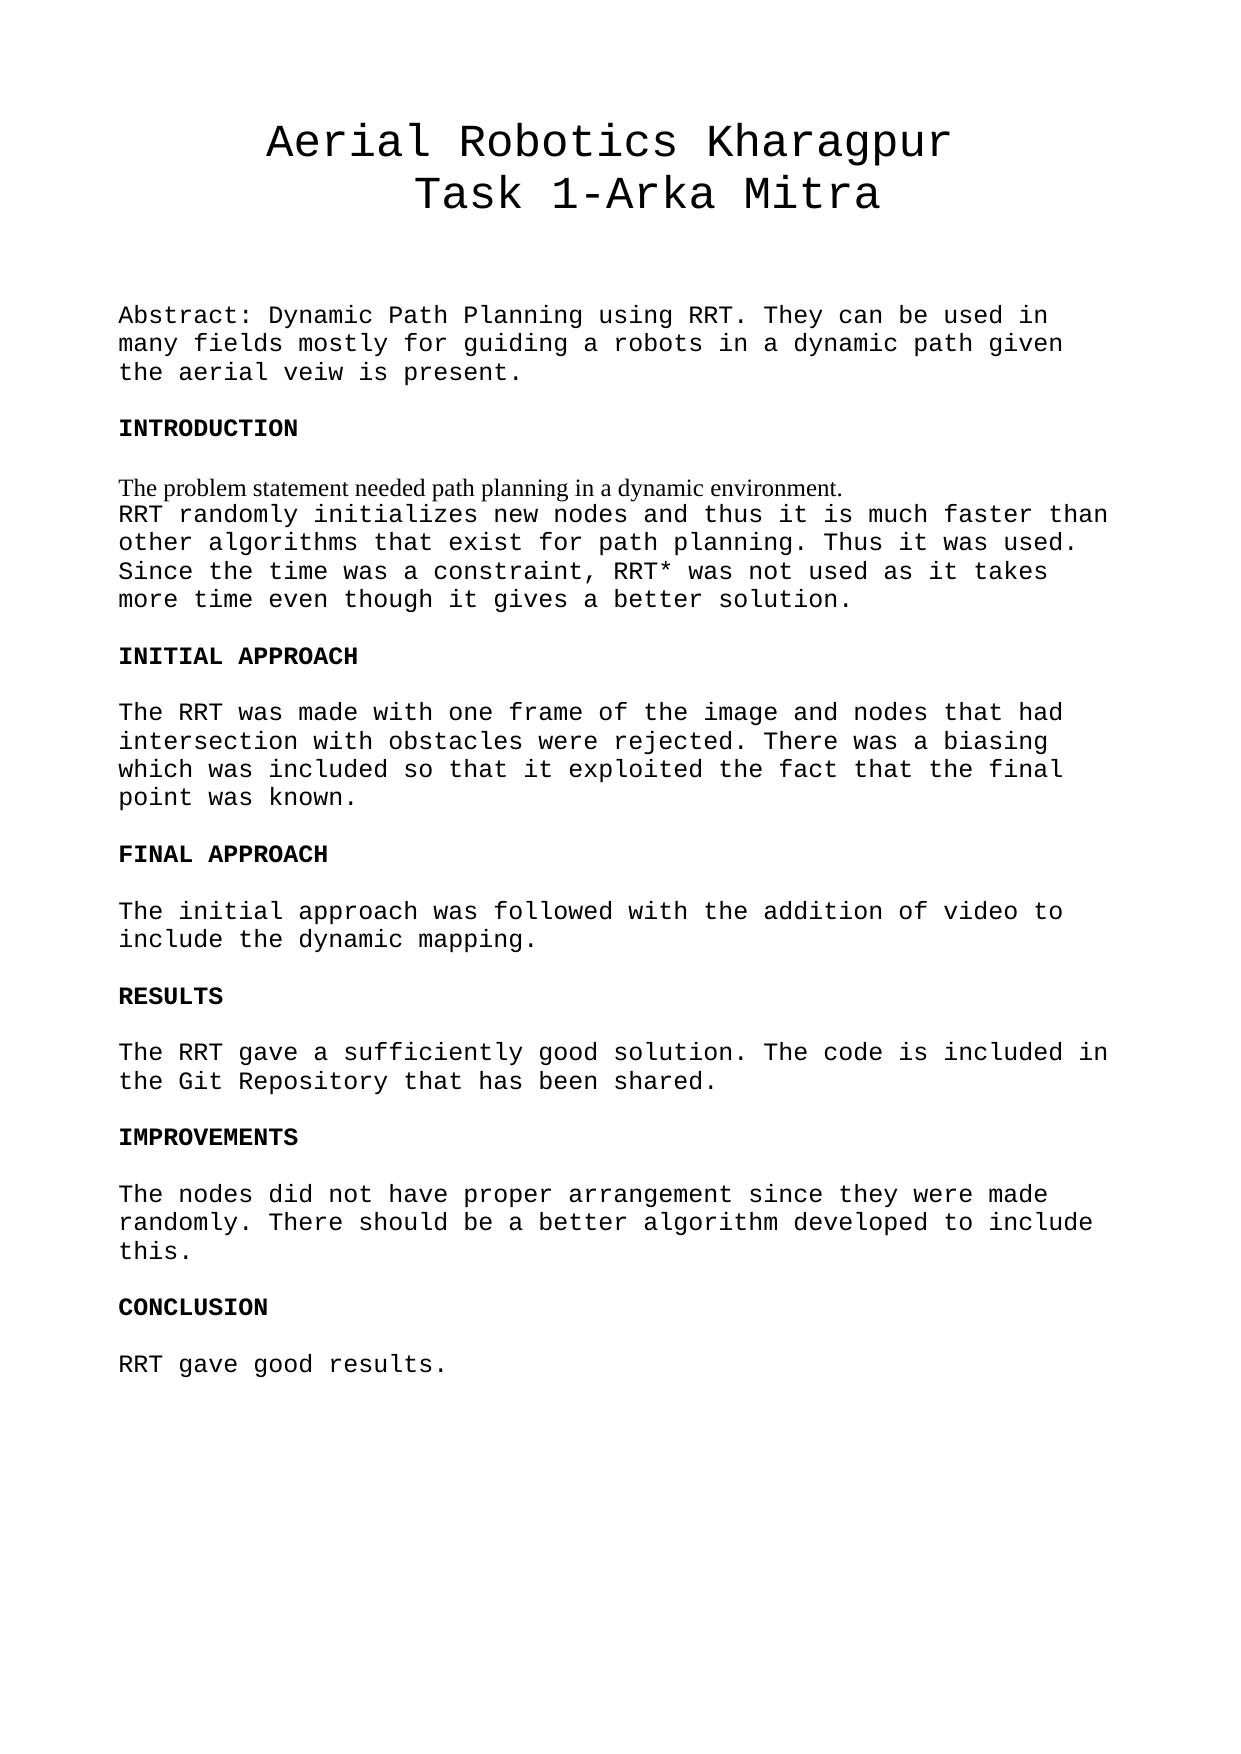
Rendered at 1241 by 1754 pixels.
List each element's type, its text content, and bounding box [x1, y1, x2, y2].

text RRT gave good results. [118, 1352, 1122, 1380]
text INTRODUCTION [118, 416, 1122, 444]
text CONCLUSION [118, 1295, 1122, 1323]
text INITIAL APPROACH [118, 643, 1122, 672]
text Task 1-Arka Mitra [118, 170, 1122, 222]
text FINAL APPROACH [118, 842, 1122, 870]
text The RRT gave a sufficiently good solution. The code is included in the Git Repository that has been shared. [118, 1040, 1122, 1097]
text The RRT was made with one frame of the image and nodes that had intersection with obstacles were rejected. There was a biasing which was included so that it exploited the fact that the final point was known. [118, 700, 1122, 813]
text IMPROVEMENTS [118, 1125, 1122, 1153]
text The initial approach was followed with the addition of video to include the dynamic mapping. [118, 898, 1122, 955]
text RESULTS [118, 983, 1122, 1012]
text Abstract: Dynamic Path Planning using RRT. They can be used in many fields mostly for guiding a robots in a dynamic path given the aerial veiw is present. [118, 302, 1122, 387]
text The nodes did not have proper arrangement since they were made randomly. There should be a better algorithm developed to include this. [118, 1182, 1122, 1267]
text Aerial Robotics Kharagpur [118, 118, 1122, 170]
text The problem statement needed path planning in a dynamic environment. [118, 473, 1122, 502]
text RRT randomly initializes new nodes and thus it is much faster than other algorithms that exist for path planning. Thus it was used. Since the time was a constraint, RRT* was not used as it takes more time even though it gives a better solution. [118, 502, 1122, 615]
